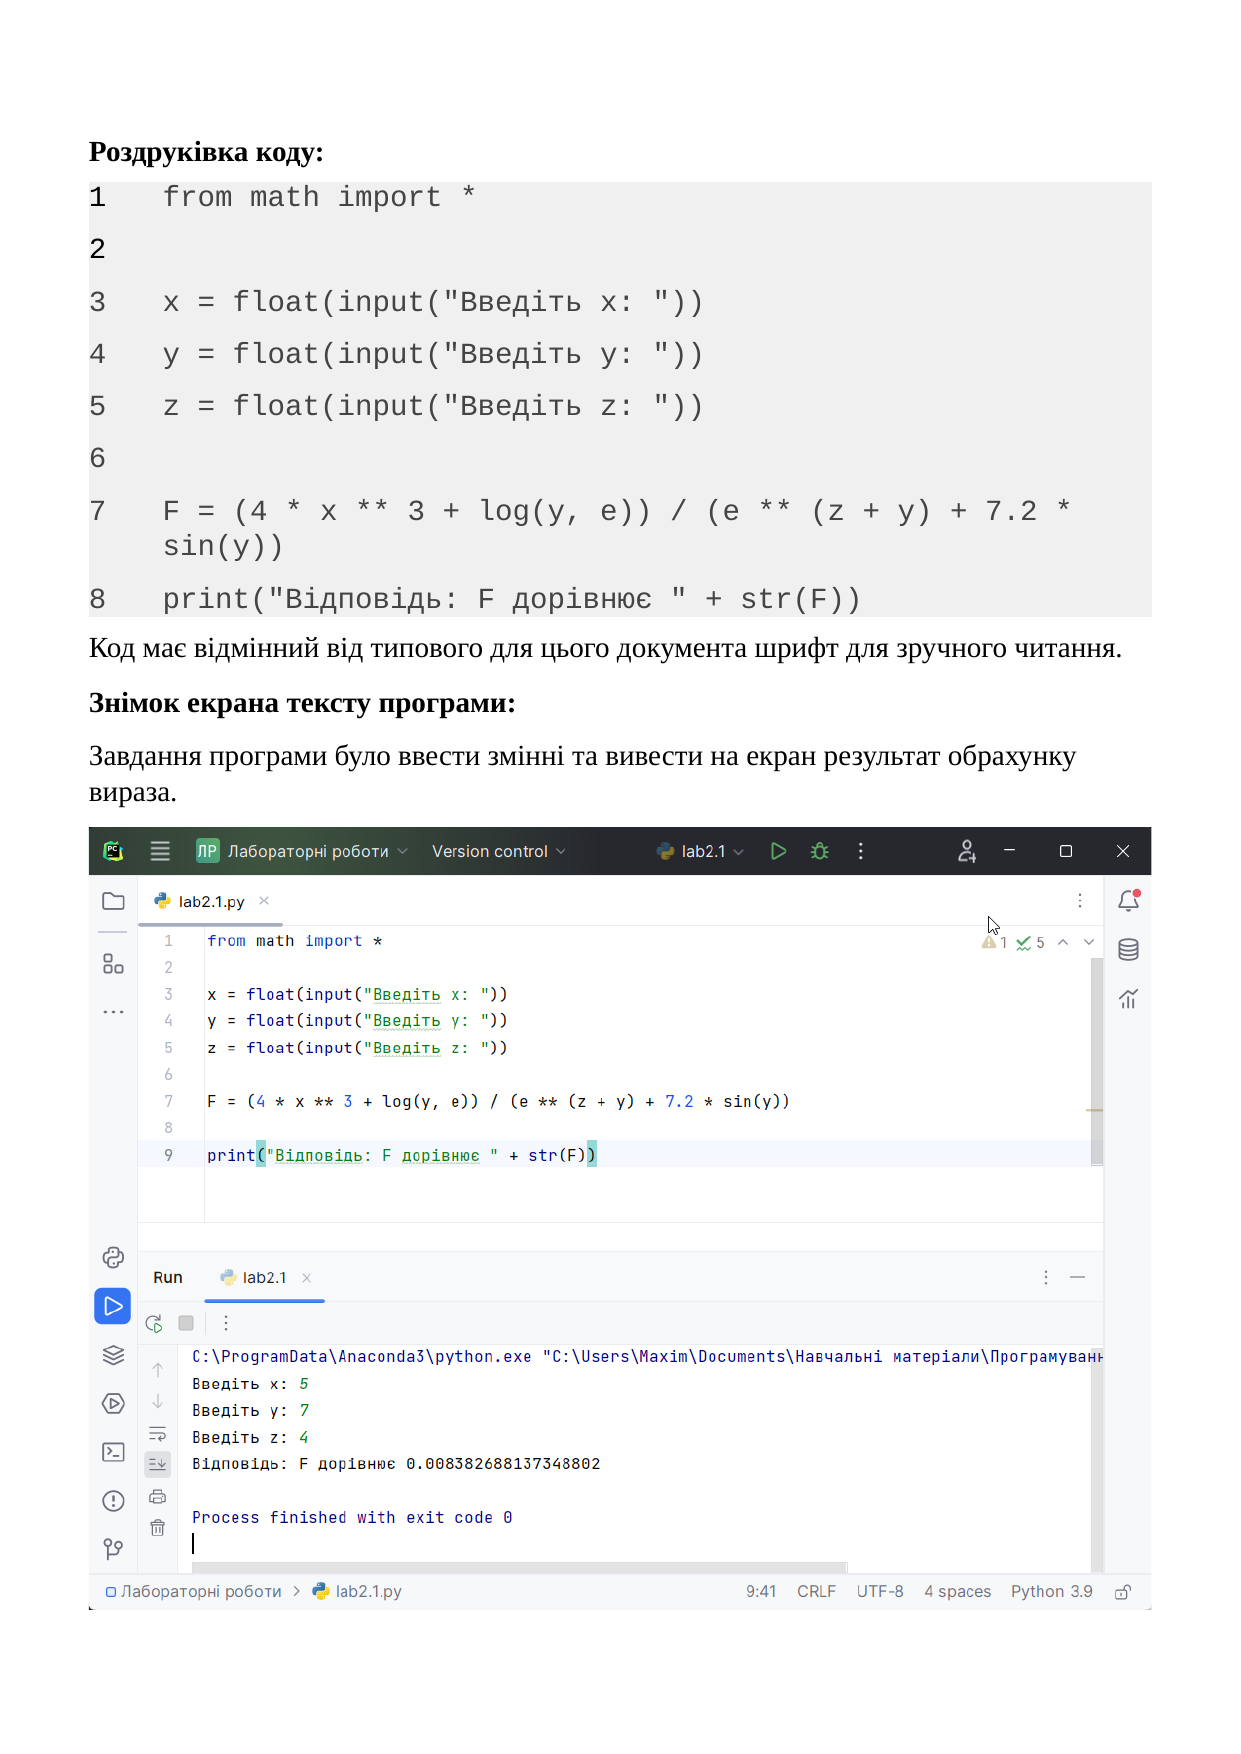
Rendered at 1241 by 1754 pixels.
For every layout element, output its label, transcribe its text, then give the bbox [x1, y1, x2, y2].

picture [88, 827, 1152, 1610]
text 4 y = float(input("Введіть y: ")) [89, 339, 1152, 372]
text 3 x = float(input("Введіть x: ")) [89, 287, 1152, 320]
text 1 from math import * [89, 182, 1152, 215]
text Роздруківка коду: [89, 134, 1152, 168]
text Код має відмінний від типового для цього документа шрифт для зручного читання. [89, 630, 1152, 664]
text 6 [89, 443, 1152, 477]
text Знімок екрана тексту програми: [89, 685, 1152, 719]
text 5 z = float(input("Введіть z: ")) [89, 391, 1152, 424]
text Завдання програми було ввести змінні та вивести на екран результат обрахунку вираза. [89, 738, 1152, 808]
text 7 F = (4 * x ** 3 + log(y, e)) / (e ** (z + y) + 7.2 * sin(y)) [89, 496, 1152, 564]
text 8 print("Відповідь: F дорівнює " + str(F)) [89, 584, 1152, 617]
text 2 [89, 234, 1152, 267]
